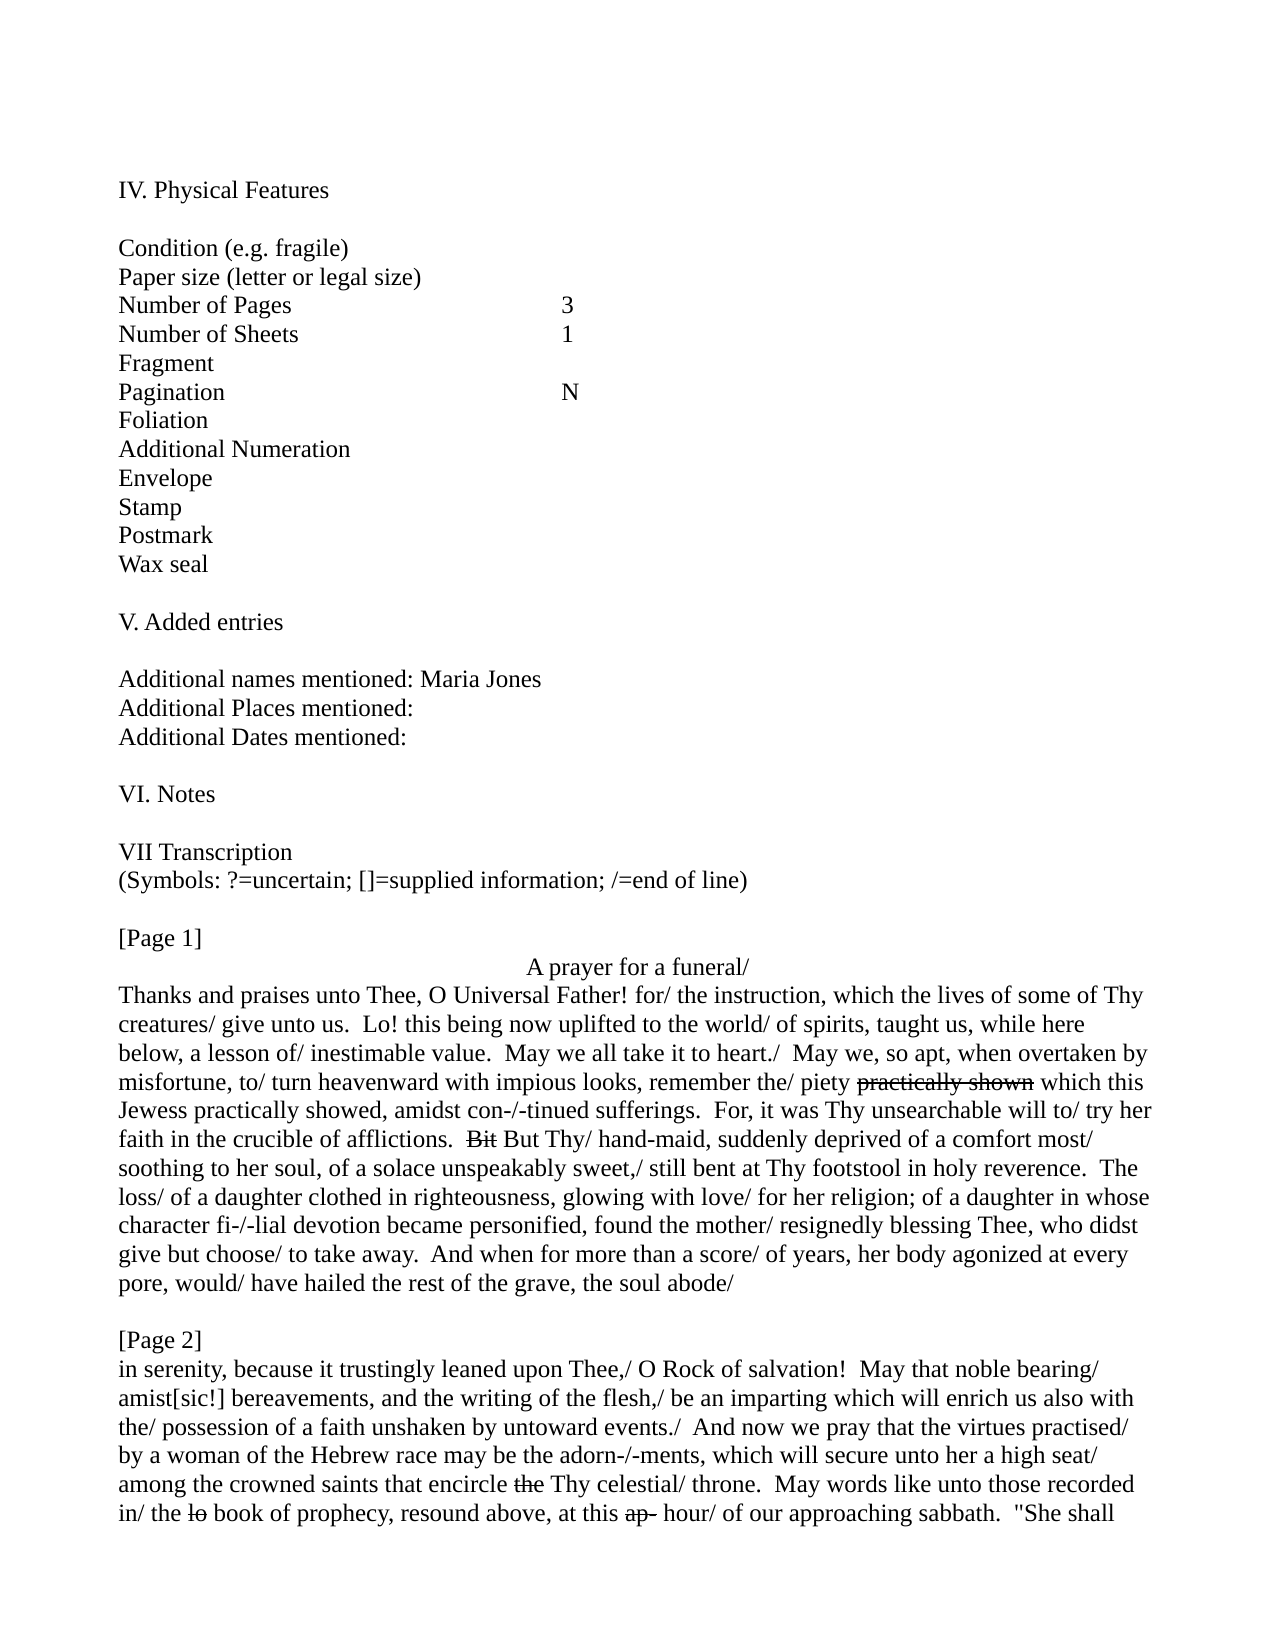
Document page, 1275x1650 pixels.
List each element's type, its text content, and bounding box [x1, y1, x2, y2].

text VII Transcription [118, 837, 1157, 866]
text Additional names mentioned: Maria Jones [118, 664, 1157, 693]
text in serenity, because it trustingly leaned upon Thee,/ O Rock of salvation! May that noble bearing/ amist[sic!] bereavements, and the writing of the flesh,/ be an imparting which will enrich us also with the/ possession of a faith unshaken by untoward events./ And now we pray that the virtues practised/ by a woman of the Hebrew race may be the adorn-/-ments, which will secure unto her a high seat/ among the crowned saints that encircle the Thy celestial/ throne. May words like unto those recorded in/ the lo book of prophecy, resound above, at this ap- hour/ of our approaching sabbath. "She shall [118, 1354, 1157, 1527]
text Fragment [118, 348, 1157, 377]
text [Page 2] [118, 1326, 1157, 1354]
text A prayer for a funeral/ [118, 952, 1157, 981]
text Pagination N [118, 377, 1157, 406]
text Additional Places mentioned: [118, 693, 1157, 722]
text Additional Numeration [118, 434, 1157, 463]
text Number of Pages 3 [118, 291, 1157, 319]
text [Page 1] [118, 923, 1157, 952]
text Stamp [118, 492, 1157, 521]
text Paper size (letter or legal size) [118, 262, 1157, 291]
text Envelope [118, 463, 1157, 492]
text IV. Physical Features [118, 176, 1157, 204]
text Additional Dates mentioned: [118, 722, 1157, 751]
text Number of Sheets 1 [118, 319, 1157, 348]
text Wax seal [118, 549, 1157, 578]
text Postma rk [118, 521, 1157, 549]
text Condition (e.g. fragile) [118, 233, 1157, 262]
text Foliation [118, 406, 1157, 434]
text VI. Notes [118, 779, 1157, 808]
text (Symbols: ?=uncertain; []=supplied information; /=end of line) [118, 866, 1157, 894]
text Thanks and praises unto Thee, O Universal Father! for/ the instruction, which the lives of some of Thy creatures/ give unto us. Lo! this being now uplifted to the world/ of spirits, taught us, while here below, a lesson of/ inestimable value. May we all take it to heart./ May we, so apt, when overtaken by misfortune, to/ turn heavenward with impious looks, remember the/ piety practically shown which this Jewess practically showed, amidst con-/-tinued sufferings. For, it was Thy unsearchable will to/ try her faith in the crucible of afflictions. Bit But Thy/ hand-maid, suddenly deprived of a comfort most/ soothing to her soul, of a solace unspeakably sweet,/ still bent at Thy footstool in holy reverence. The loss/ of a daughter clothed in righteousness, glowing with love/ for her religion; of a daughter in whose character fi-/-lial devotion became personified, found the mother/ resignedly blessing Thee, who didst give but choose/ to take away. And when for more than a score/ of years, her body agonized at every pore, would/ have hailed the rest of the grave, the soul abode/ [118, 981, 1157, 1297]
text V. Added entries [118, 607, 1157, 636]
